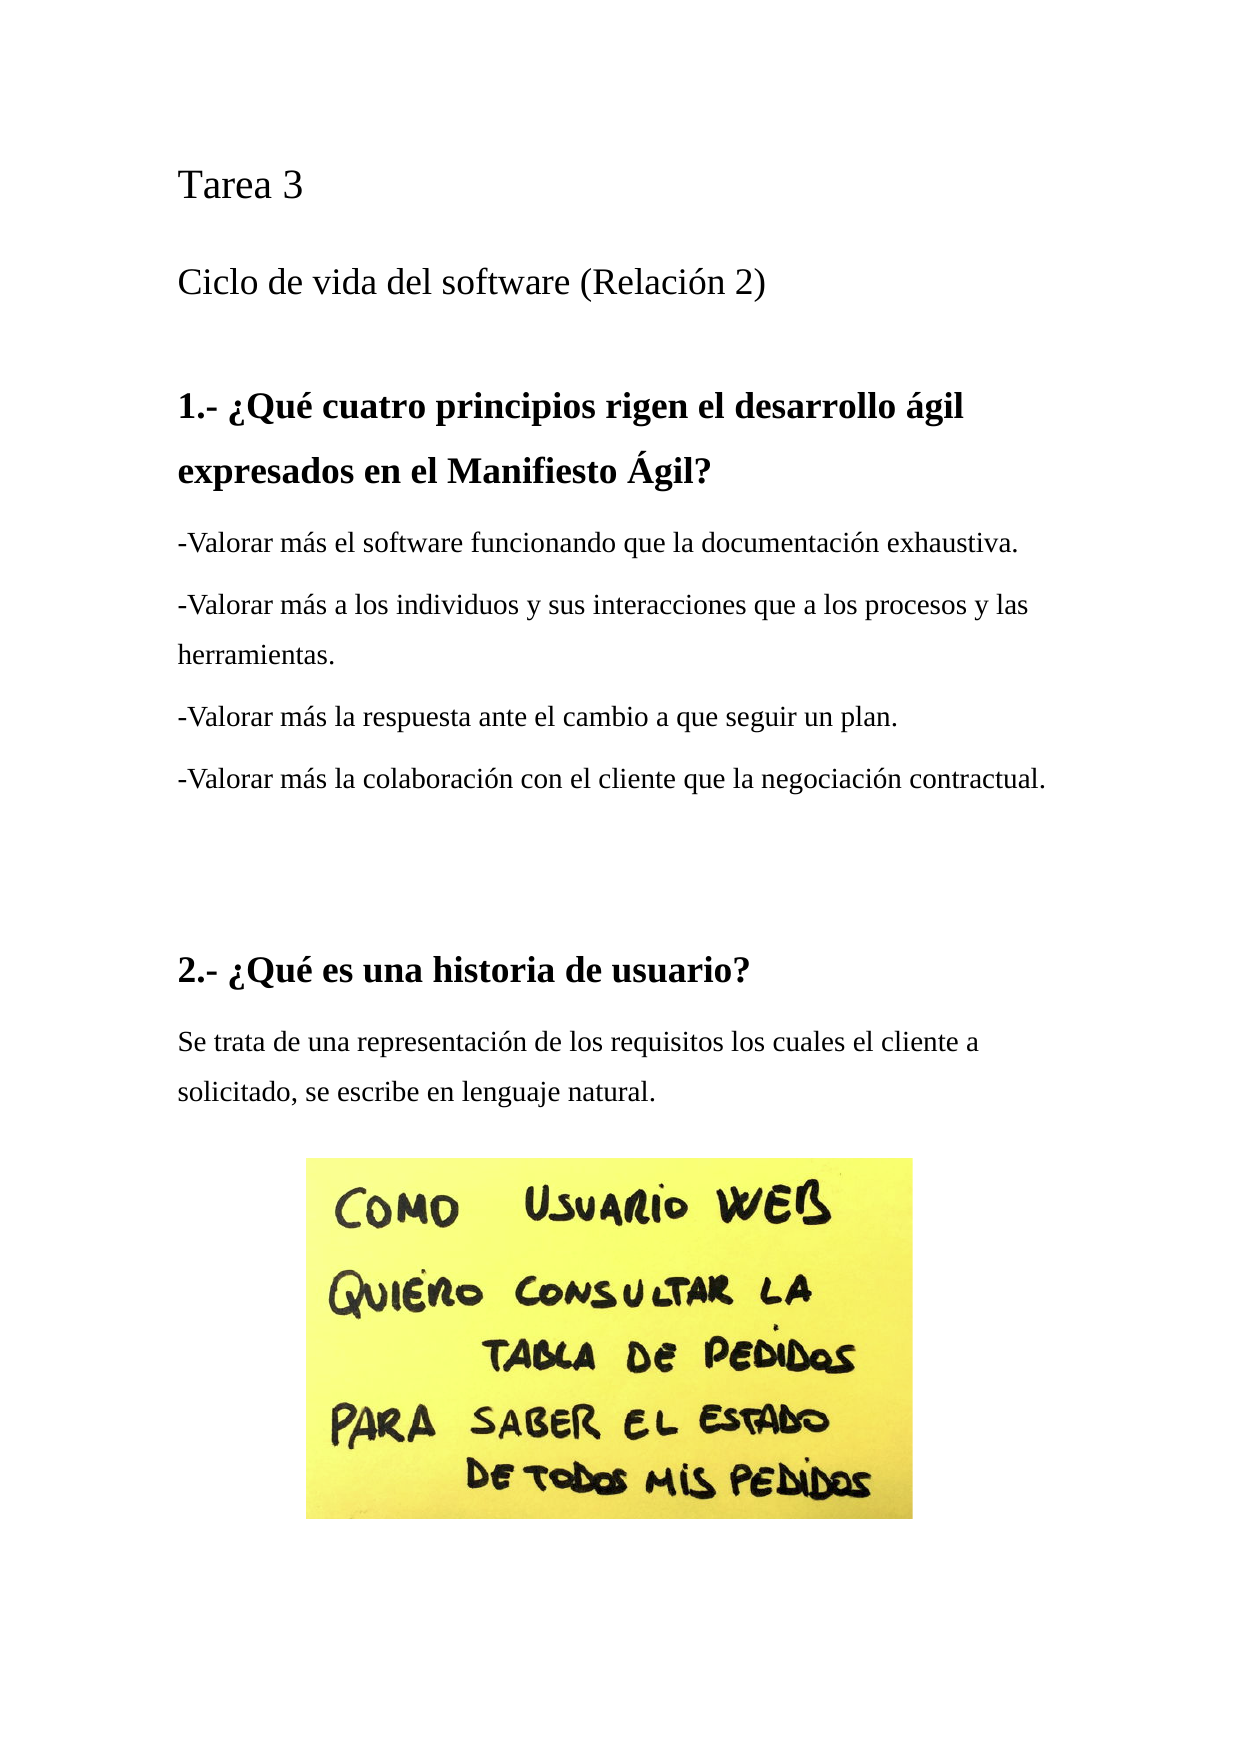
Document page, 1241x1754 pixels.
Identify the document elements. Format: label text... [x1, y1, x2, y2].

subtitle -Valorar más la colaboración con el cliente que la negociación contractual. [177, 761, 1063, 795]
text Ciclo de vida del software (Relación 2) [177, 259, 1063, 303]
text Tarea 3 [177, 159, 1063, 207]
subtitle -Valorar más el software funcionando que la documentación exhaustiva. [177, 525, 1063, 558]
subtitle -Valorar más a los individuos y sus interacciones que a los procesos y las herramientas. [177, 587, 1063, 671]
text Se trata de una representación de los requisitos los cuales el cliente a solicitado, se escribe en lenguaje natural. [177, 1024, 1063, 1108]
subtitle -Valorar más la respuesta ante el cambio a que seguir un plan. [177, 699, 1063, 733]
text 2.- ¿Qué es una historia de usuario? [177, 948, 1063, 991]
text 1.- ¿Qué cuatro principios rigen el desarrollo ágil expresados en el Manifiesto Ágil? [177, 384, 1063, 492]
